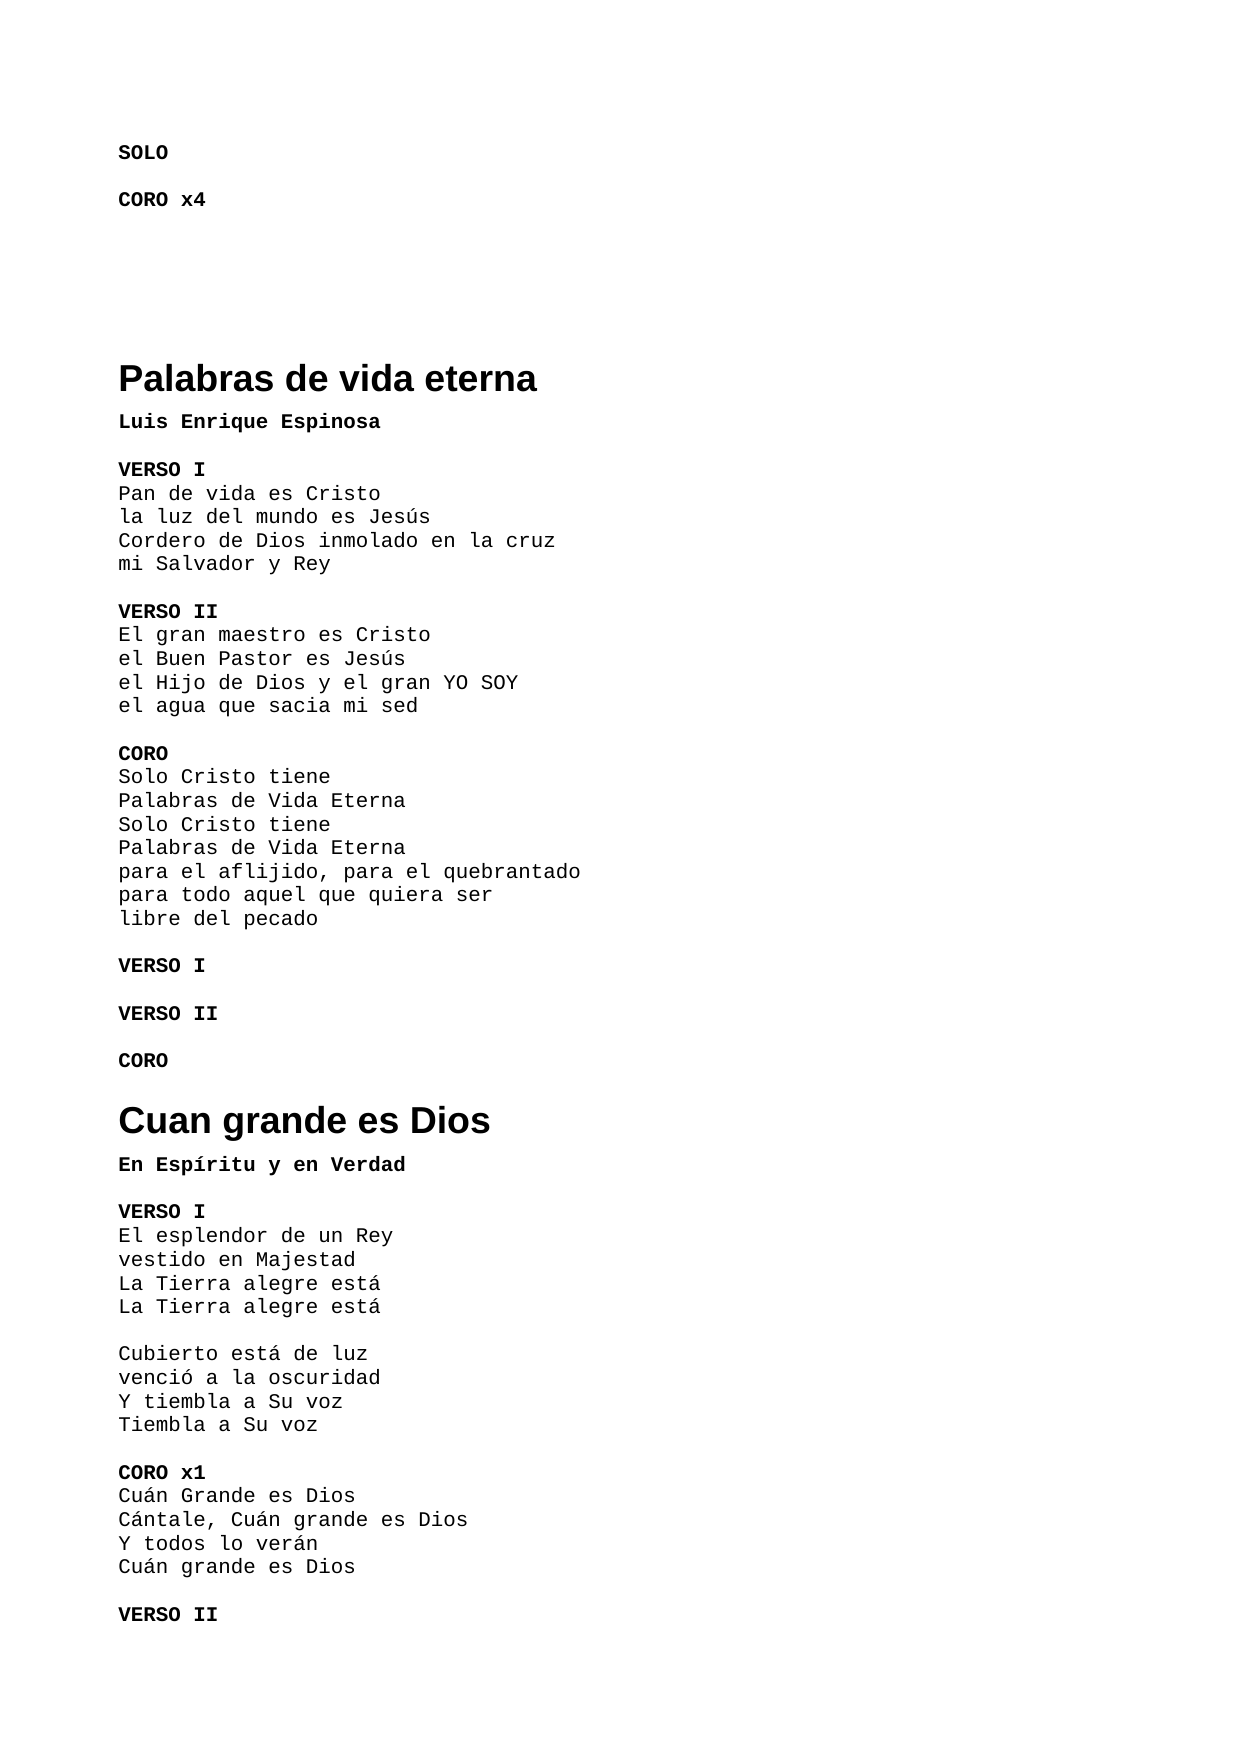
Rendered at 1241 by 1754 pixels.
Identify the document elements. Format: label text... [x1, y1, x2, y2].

text para todo aquel que quiera ser [118, 884, 1122, 908]
text Cordero de Dios inmolado en la cruz [118, 530, 1122, 553]
text El gran maestro es Cristo [118, 624, 1122, 648]
text mi Salvador y Rey [118, 553, 1122, 577]
subtitle Cuan grande es Dios [118, 1099, 1122, 1142]
text Luis Enrique Espinosa [118, 412, 1122, 435]
text VERSO I [118, 955, 1122, 979]
text para el aflijido, para el quebrantado [118, 861, 1122, 884]
text VERSO I [118, 1202, 1122, 1225]
text Pan de vida es Cristo [118, 482, 1122, 506]
text La Tierra alegre está [118, 1296, 1122, 1320]
text Cuán grande es Dios [118, 1556, 1122, 1580]
text VERSO I [118, 459, 1122, 482]
text vestido en Majestad [118, 1249, 1122, 1272]
text CORO x4 [118, 189, 1122, 213]
text SOLO [118, 142, 1122, 165]
text El esplendor de un Rey [118, 1225, 1122, 1249]
text Solo Cristo tiene [118, 813, 1122, 837]
text Cántale, Cuán grande es Dios [118, 1509, 1122, 1533]
text Palabras de Vida Eterna [118, 790, 1122, 813]
text libre del pecado [118, 908, 1122, 932]
text La Tierra alegre está [118, 1272, 1122, 1296]
subtitle Palabras de vida eterna [118, 356, 1122, 399]
text Y tiembla a Su voz [118, 1391, 1122, 1414]
text VERSO II [118, 1603, 1122, 1627]
text CORO x1 [118, 1462, 1122, 1485]
text venció a la oscuridad [118, 1367, 1122, 1391]
text En Espíritu y en Verdad [118, 1154, 1122, 1178]
text Palabras de Vida Eterna [118, 837, 1122, 861]
text el Hijo de Dios y el gran YO SOY [118, 672, 1122, 695]
text Cuán Grande es Dios [118, 1485, 1122, 1509]
text Y todos lo verán [118, 1533, 1122, 1556]
text VERSO II [118, 1003, 1122, 1026]
text el Buen Pastor es Jesús [118, 648, 1122, 672]
text el agua que sacia mi sed [118, 695, 1122, 719]
text Tiembla a Su voz [118, 1414, 1122, 1438]
text Solo Cristo tiene [118, 766, 1122, 790]
text Cubierto está de luz [118, 1343, 1122, 1367]
text CORO [118, 743, 1122, 766]
text la luz del mundo es Jesús [118, 506, 1122, 530]
text CORO [118, 1050, 1122, 1074]
text VERSO II [118, 601, 1122, 624]
